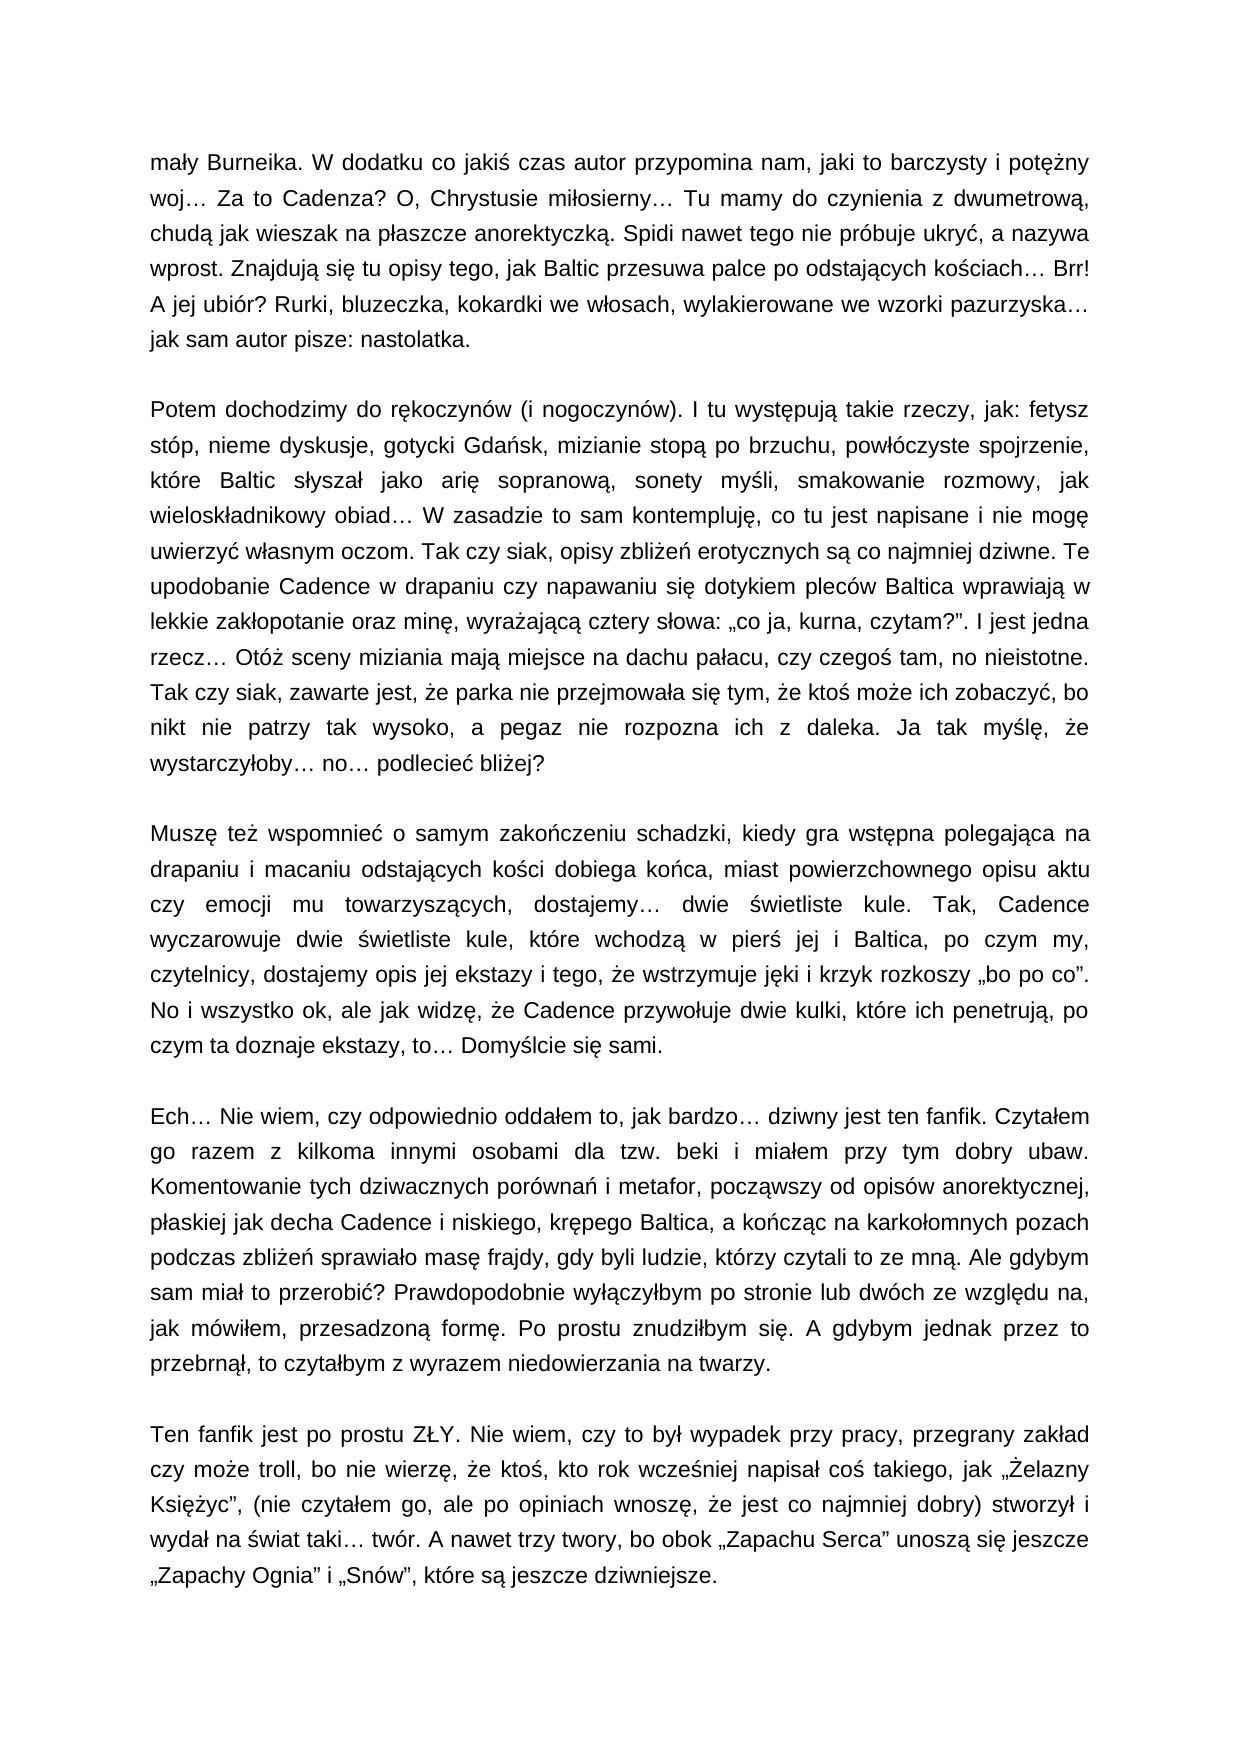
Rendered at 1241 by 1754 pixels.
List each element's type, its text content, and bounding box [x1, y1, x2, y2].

text mały Burneika. W dodatku co jakiś czas autor przypomina nam, jaki to barczysty i potężny woj… Za to Cadenza? O, Chrystusie miłosierny… Tu mamy do czynienia z dwumetrową, chudą jak wieszak na płaszcze anorektyczką. Spidi nawet tego nie próbuje ukryć, a nazywa wprost. Znajdują się tu opisy tego, jak Baltic przesuwa palce po odstających kościach… Brr! A jej ubiór? Rurki, bluzeczka, kokardki we włosach, wylakierowane we wzorki pazurzyska… jak sam autor pisze: nastolatka. [150, 150, 1091, 352]
text Potem dochodzimy do rękoczynów (i nogoczynów). I tu występują takie rzeczy, jak: fetysz stóp, nieme dyskusje, gotycki Gdańsk, mizianie stopą po brzuchu, powłóczyste spojrzenie, które Baltic słyszał jako arię sopranową, sonety myśli, smakowanie rozmowy, jak wieloskładnikowy obiad… W zasadzie to sam kontempluję, co tu jest napisane i nie mogę uwierzyć własnym oczom. Tak czy siak, opisy zbliżeń erotycznych są co najmniej dziwne. Te upodobanie Cadence w drapaniu czy napawaniu się dotykiem pleców Baltica wprawiają w lekkie zakłopotanie oraz minę, wyrażającą cztery słowa: „co ja, kurna, czytam?”. I jest jedna rzecz… Otóż sceny miziania mają miejsce na dachu pałacu, czy czegoś tam, no nieistotne. Tak czy siak, zawarte jest, że parka nie przejmowała się tym, że ktoś może ich zobaczyć, bo nikt nie patrzy tak wysoko, a pegaz nie rozpozna ich z daleka. Ja tak myślę, że wystarczyłoby… no… podlecieć bliżej? [150, 397, 1091, 776]
text Ech… Nie wiem, czy odpowiednio oddałem to, jak bardzo… dziwny jest ten fanfik. Czytałem go razem z kilkoma innymi osobami dla tzw. beki i miałem przy tym dobry ubaw. Komentowanie tych dziwacznych porównań i metafor, począwszy od opisów anorektycznej, płaskiej jak decha Cadence i niskiego, krępego Baltica, a kończąc na karkołomnych pozach podczas zbliżeń sprawiało masę frajdy, gdy byli ludzie, którzy czytali to ze mną. Ale gdybym sam miał to przerobić? Prawdopodobnie wyłączyłbym po stronie lub dwóch ze względu na, jak mówiłem, przesadzoną formę. Po prostu znudziłbym się. A gdybym jednak przez to przebrnął, to czytałbym z wyrazem niedowierzania na twarzy. [150, 1103, 1091, 1376]
text Muszę też wspomnieć o samym zakończeniu schadzki, kiedy gra wstępna polegająca na drapaniu i macaniu odstających kości dobiega końca, miast powierzchownego opisu aktu czy emocji mu towarzyszących, dostajemy… dwie świetliste kule. Tak, Cadence wyczarowuje dwie świetliste kule, które wchodzą w pierś jej i Baltica, po czym my, czytelnicy, dostajemy opis jej ekstazy i tego, że wstrzymuje jęki i krzyk rozkoszy „bo po co”. No i wszystko ok, ale jak widzę, że Cadence przywołuje dwie kulki, które ich penetrują, po czym ta doznaje ekstazy, to… Domyślcie się sami. [150, 821, 1091, 1058]
text Ten fanfik jest po prostu ZŁY. Nie wiem, czy to był wypadek przy pracy, przegrany zakład czy może troll, bo nie wierzę, że ktoś, kto rok wcześniej napisał coś takiego, jak „Żelazny Księżyc”, (nie czytałem go, ale po opiniach wnoszę, że jest co najmniej dobry) stworzył i wydał na świat taki… twór. A nawet trzy twory, bo obok „Zapachu Serca” unoszą się jeszcze „Zapachy Ognia” i „Snów”, które są jeszcze dziwniejsze. [150, 1421, 1091, 1588]
